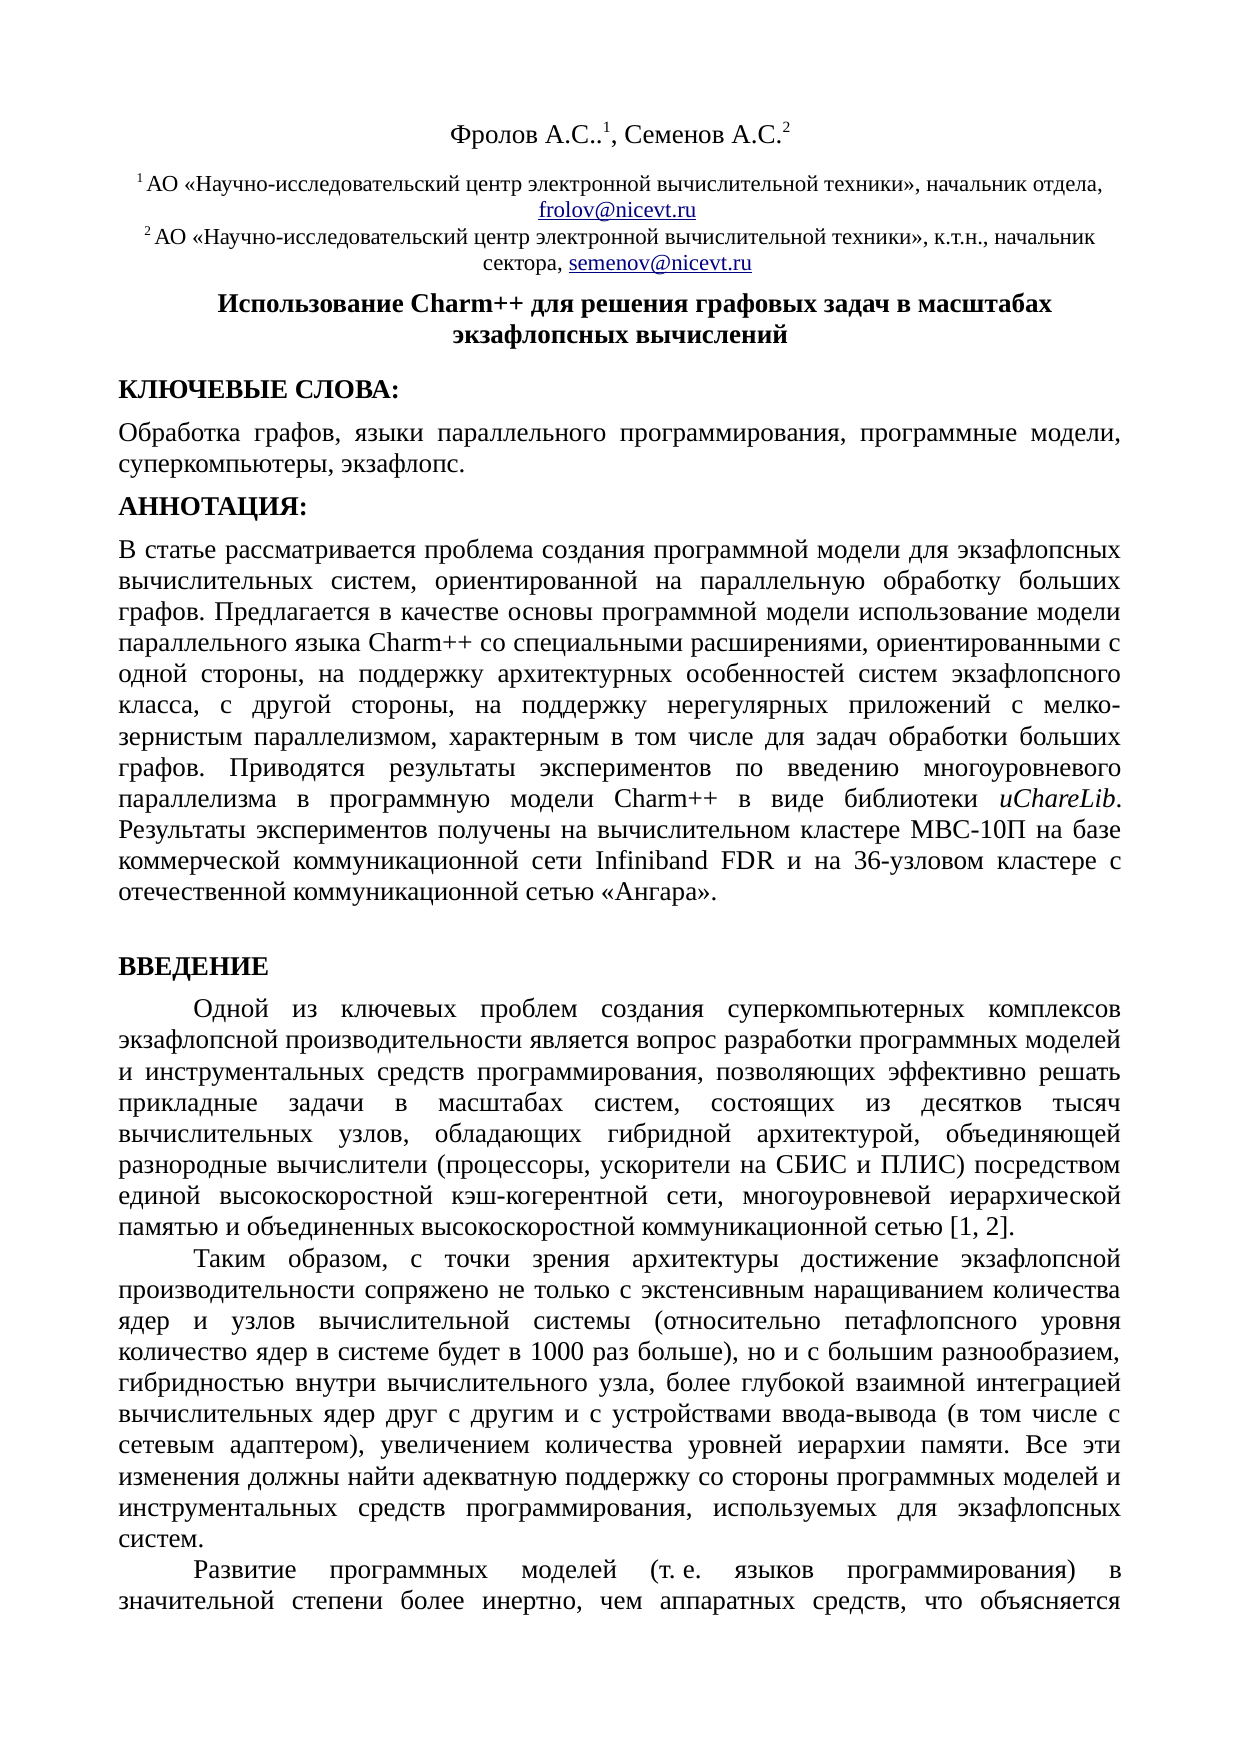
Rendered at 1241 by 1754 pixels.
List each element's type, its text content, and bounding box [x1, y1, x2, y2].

text В статье рассматривается проблема создания программной модели для экзафлопсных вычислительных систем, ориентированной на параллельную обработку больших графов. Предлагается в качестве основы программной модели использование модели параллельного языка Charm++ со специальными расширениями, ориентированными с одной стороны, на поддержку архитектурных особенностей систем экзафлопсного класса, c другой стороны, на поддержку нерегулярных приложений с мелко-зернистым параллелизмом, характерным в том числе для задач обработки больших графов. Приводятся результаты экспериментов по введению многоуровневого параллелизма в программную модели Charm++ в виде библиотеки uСhareLib. Результаты экспериментов получены на вычислительном кластере МВС-10П на базе коммерческой коммуникационной сети Infiniband FDR и на 36-узловом кластере с отечественной коммуникационной сетью «Ангара». [118, 533, 1122, 907]
text 2 АО «Научно-исследовательский центр электронной вычислительной техники», к.т.н., начальник сектора, semenov@nicevt.ru [118, 223, 1122, 275]
text КЛЮЧЕВЫЕ СЛОВА: [118, 373, 1122, 404]
text Использование Charm++ для решения графовых задач в масштабах экзафлопсных вычислений [118, 287, 1122, 349]
text АННОТАЦИЯ: [118, 490, 1122, 521]
text Таким образом, с точки зрения архитектуры достижение экзафлопсной производительности сопряжено не только с экстенсивным наращиванием количества ядер и узлов вычислительной системы (относительно петафлопсного уровня количество ядер в системе будет в 1000 раз больше), но и с большим разнообразием, гибридностью внутри вычислительного узла, более глубокой взаимной интеграцией вычислительных ядер друг с другим и с устройствами ввода-вывода (в том числе с сетевым адаптером), увеличением количества уровней иерархии памяти. Все эти изменения должны найти адекватную поддержку со стороны программных моделей и инструментальных средств программирования, используемых для экзафлопсных систем. [118, 1242, 1122, 1553]
text Фролов А.С..1, Семенов А.С.2 [118, 118, 1122, 149]
text ВВЕДЕНИЕ [118, 949, 1122, 981]
text Одной из ключевых проблем создания суперкомпьютерных комплексов экзафлопсной производительности является вопрос разработки программных моделей и инструментальных средств программирования, позволяющих эффективно решать прикладные задачи в масштабах систем, состоящих из десятков тысяч вычислительных узлов, обладающих гибридной архитектурой, объединяющей разнородные вычислители (процессоры, ускорители на СБИС и ПЛИС) посредством единой высокоскоростной кэш-когерентной сети, многоуровневой иерархической памятью и объединенных высокоскоростной коммуникационной сетью [1, 2]. [118, 992, 1122, 1242]
text Развитие программных моделей (т. е. языков программирования) в значительной степени более инертно, чем аппаратных средств, что объясняется [118, 1553, 1122, 1615]
text 1 АО «Научно-исследовательский центр электронной вычислительной техники», начальник отдела, frolov@nicevt.ru [118, 170, 1122, 223]
text Обработка графов, языки параллельного программирования, программные модели, суперкомпьютеры, экзафлопс. [118, 416, 1122, 478]
